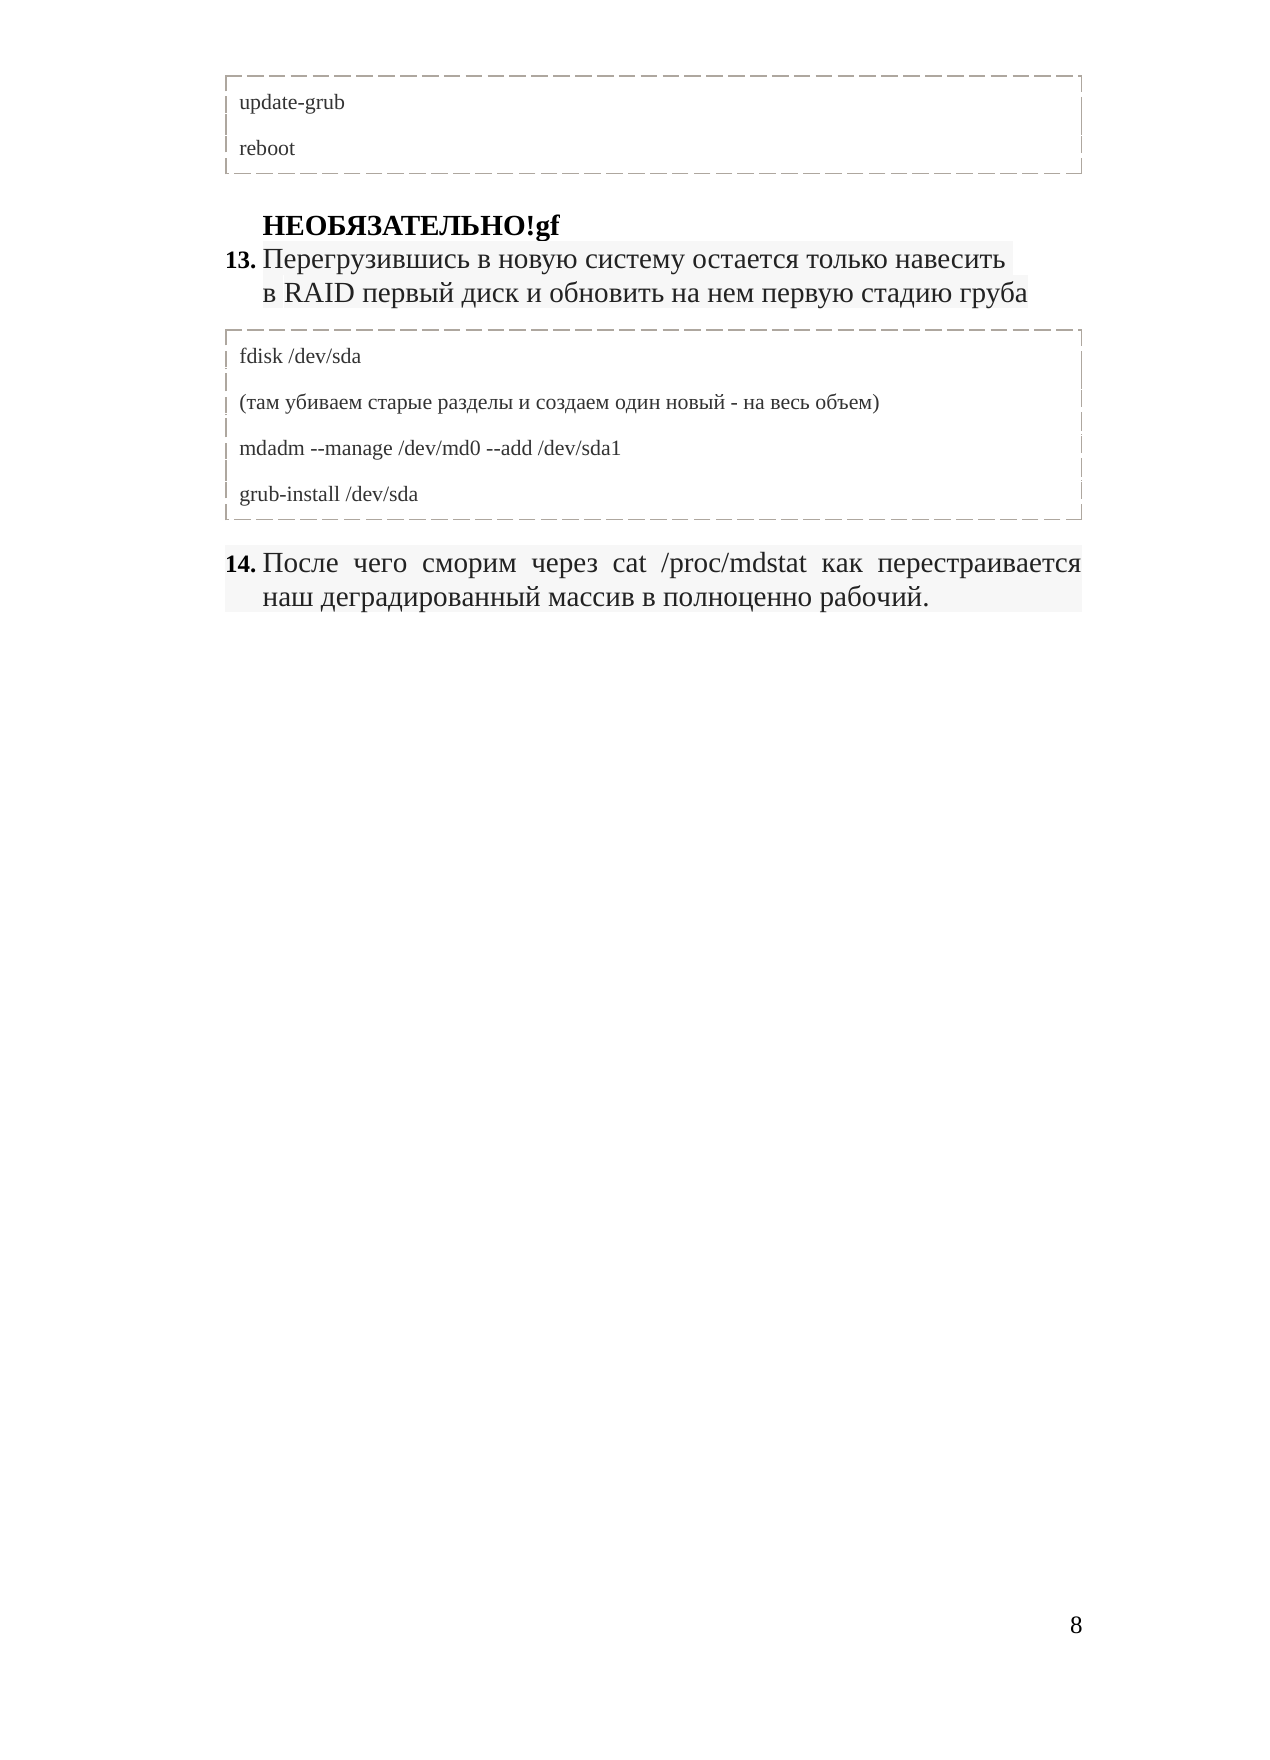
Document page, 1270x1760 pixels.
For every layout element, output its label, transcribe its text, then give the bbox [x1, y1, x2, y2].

text fdisk /dev/sda [225, 329, 1082, 368]
list После чего сморим через cat /proc/mdstat как перестраивается наш деградированный массив в полноценно рабочий. [225, 545, 1082, 612]
text НЕОБЯЗАТЕЛЬНО!gf [262, 208, 1082, 241]
list Перегрузившись в новую систему остается только навесить в RAID первый диск и обновить на нем первую стадию груба [225, 241, 1082, 308]
text grub-install /dev/sda [225, 467, 1082, 520]
text (там убиваем старые разделы и создаем один новый - на весь объем) [225, 375, 1082, 414]
text reboot [225, 121, 1082, 174]
text mdadm --manage /dev/md0 --add /dev/sda1 [225, 421, 1082, 460]
text update-grub [225, 75, 1082, 114]
